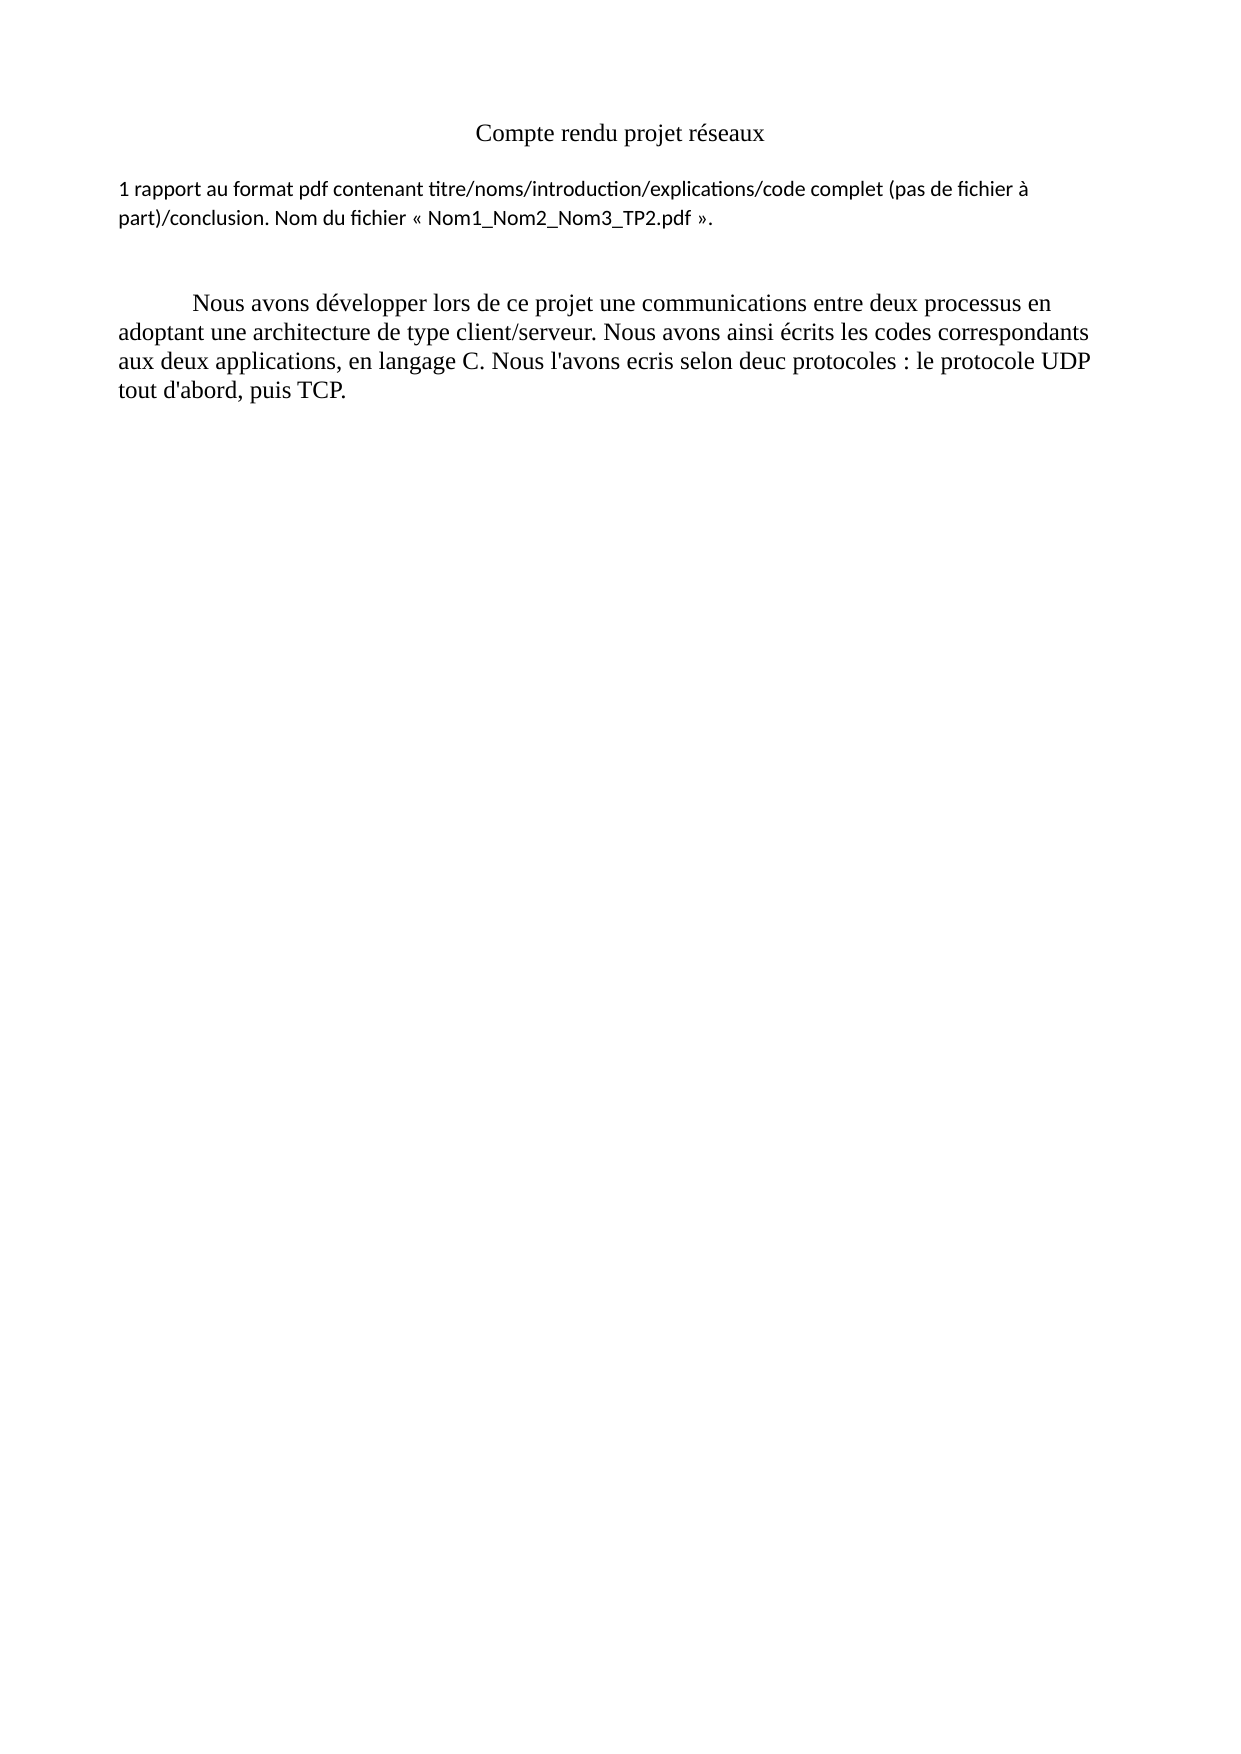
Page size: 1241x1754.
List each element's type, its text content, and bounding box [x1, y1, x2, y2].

text Nous avons développer lors de ce projet une communications entre deux processus en adoptant une architecture de type client/serveur. Nous avons ainsi écrits les codes correspondants aux deux applications, en langage C. Nous l'avons ecris selon deuc protocoles : le protocole UDP tout d'abord, puis TCP. [118, 288, 1122, 403]
text Compte rendu projet réseaux [118, 118, 1122, 147]
text 1 rapport au format pdf contenant titre/noms/introduction/explications/code complet (pas de fichier à part)/conclusion. Nom du fichier « Nom1_Nom2_Nom3_TP2.pdf ». [118, 176, 1122, 231]
